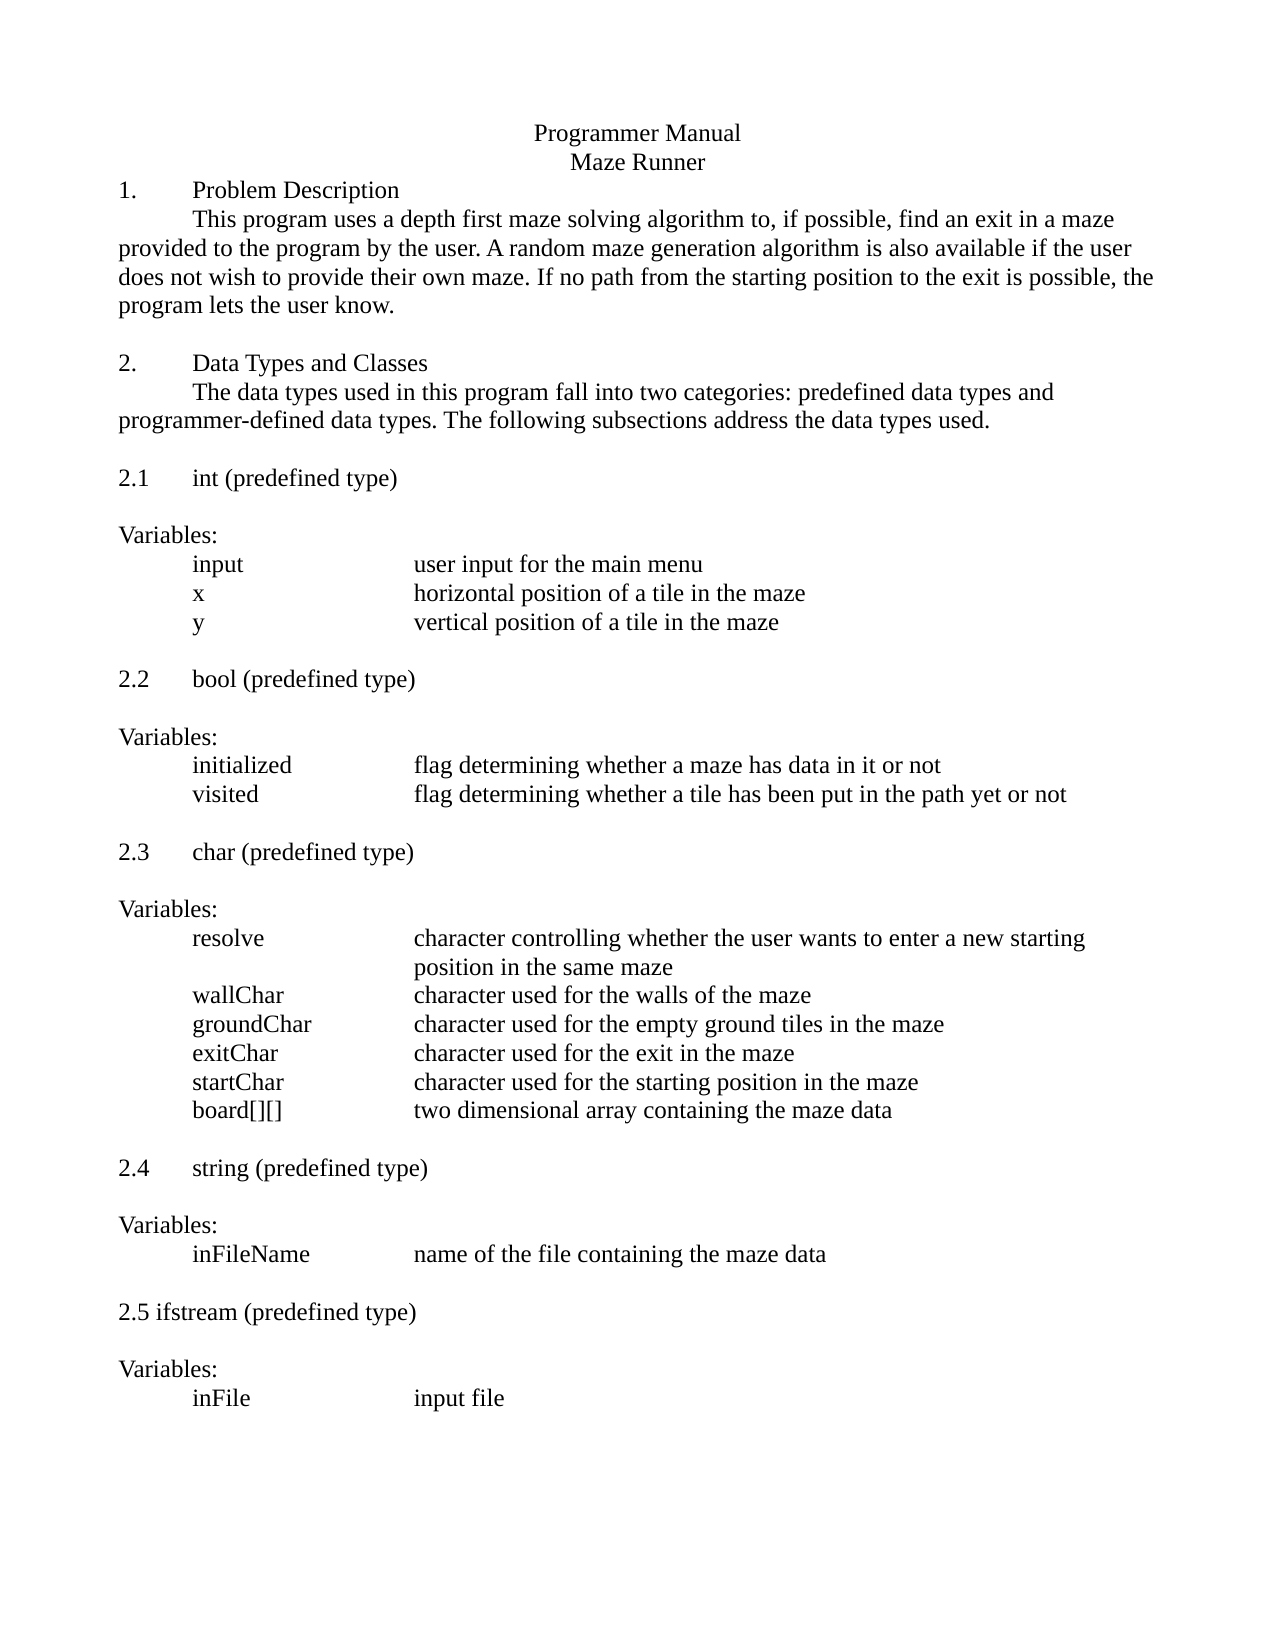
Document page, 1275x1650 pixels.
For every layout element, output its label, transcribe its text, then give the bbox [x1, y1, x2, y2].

text Maze Runner [118, 147, 1157, 176]
text 2.2 bool (predefined type) [118, 664, 1157, 693]
text 2.3 char (predefined type) [118, 837, 1157, 866]
text 2.4 string (predefined type) [118, 1153, 1157, 1182]
text Variables: [118, 521, 1157, 549]
text board[][] two dimensional array containing the maze data [118, 1096, 1157, 1124]
text x horizontal position of a tile in the maze [118, 578, 1157, 607]
text wallChar character used for the walls of the maze [118, 981, 1157, 1009]
text input user input for the main menu [118, 549, 1157, 578]
text This program uses a depth first maze solving algorithm to, if possible, find an exit in a maze provided to the program by the user. A random maze generation algorithm is also available if the user does not wish to provide their own maze. If no path from the starting position to the exit is possible, the program lets the user know. [118, 204, 1157, 319]
text groundChar character used for the empty ground tiles in the maze [118, 1009, 1157, 1038]
text Variables: [118, 894, 1157, 923]
text Variables: [118, 722, 1157, 751]
text resolve character controlling whether the user wants to enter a new starting position in the same maze [118, 923, 1157, 981]
text inFileName name of the file containing the maze data [118, 1239, 1157, 1268]
text y vertical position of a tile in the maze [118, 607, 1157, 636]
text 2.5 ifstream (predefined type) [118, 1297, 1157, 1326]
text exitChar character used for the exit in the maze [118, 1038, 1157, 1067]
text 2.1 int (predefined type) [118, 463, 1157, 492]
text The data types used in this program fall into two categories: predefined data types and programmer-defined data types. The following subsections address the data types used. [118, 377, 1157, 434]
text initialized flag determining whether a maze has data in it or not [118, 751, 1157, 779]
text 1. Problem Description [118, 176, 1157, 204]
text 2. Data Types and Classes [118, 348, 1157, 377]
text visited flag determining whether a tile has been put in the path yet or not [118, 779, 1157, 808]
text Variables: [118, 1211, 1157, 1239]
text inFile input file [118, 1383, 1157, 1412]
text Variables: [118, 1354, 1157, 1383]
text Programmer Manual [118, 118, 1157, 147]
text startChar character used for the starting position in the maze [118, 1067, 1157, 1096]
